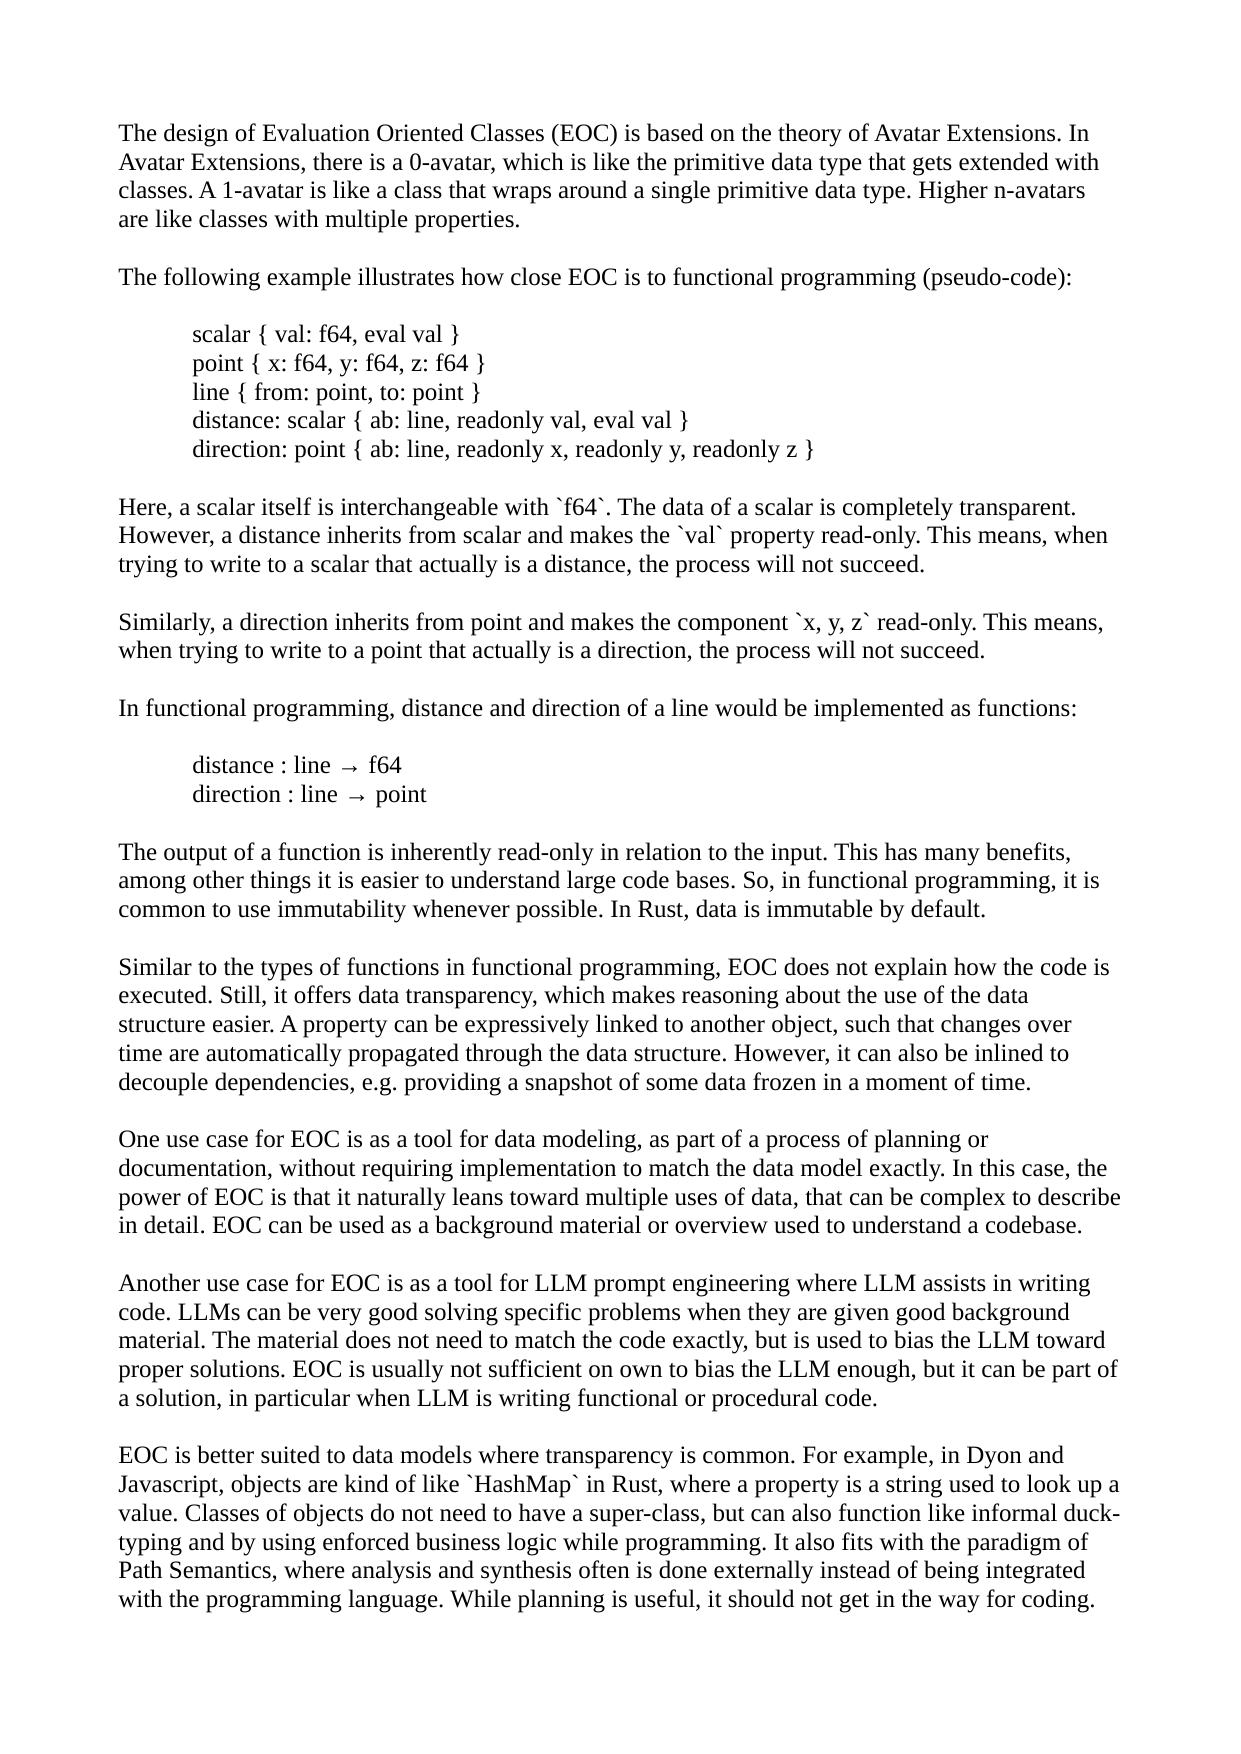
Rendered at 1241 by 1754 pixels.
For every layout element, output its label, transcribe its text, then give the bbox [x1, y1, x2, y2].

text Another use case for EOC is as a tool for LLM prompt engineering where LLM assists in writing code. LLMs can be very good solving specific problems when they are given good background material. The material does not need to match the code exactly, but is used to bias the LLM toward proper solutions. EOC is usually not sufficient on own to bias the LLM enough, but it can be part of a solution, in particular when LLM is writing functional or procedural code. [118, 1268, 1122, 1412]
text line { from: point, to: point } [118, 377, 1122, 406]
text In functional programming, distance and direction of a line would be implemented as functions: [118, 693, 1122, 722]
text The output of a function is inherently read-only in relation to the input. This has many benefits, among other things it is easier to understand large code bases. So, in functional programming, it is common to use immutability whenever possible. In Rust, data is immutable by default. [118, 837, 1122, 923]
text Here, a scalar itself is interchangeable with `f64`. The data of a scalar is completely transparent. However, a distance inherits from scalar and makes the `val` property read-only. This means, when trying to write to a scalar that actually is a distance, the process will not succeed. [118, 492, 1122, 578]
text Similarly, a direction inherits from point and makes the component `x, y, z` read-only. This means, when trying to write to a point that actually is a direction, the process will not succeed. [118, 607, 1122, 664]
text The design of Evaluation Oriented Classes (EOC) is based on the theory of Avatar Extensions. In Avatar Extensions, there is a 0-avatar, which is like the primitive data type that gets extended with classes. A 1-avatar is like a class that wraps around a single primitive data type. Higher n-avatars are like classes with multiple properties. [118, 118, 1122, 233]
text distance: scalar { ab: line, readonly val, eval val } [118, 406, 1122, 434]
text direction: point { ab: line, readonly x, readonly y, readonly z } [118, 434, 1122, 463]
text scalar { val: f64, eval val } [118, 319, 1122, 348]
text Similar to the types of functions in functional programming, EOC does not explain how the code is executed. Still, it offers data transparency, which makes reasoning about the use of the data structure easier. A property can be expressively linked to another object, such that changes over time are automatically propagated through the data structure. However, it can also be inlined to decouple dependencies, e.g. providing a snapshot of some data frozen in a moment of time. [118, 952, 1122, 1096]
text The following example illustrates how close EOC is to functional programming (pseudo-code): [118, 262, 1122, 291]
text direction : line → point [118, 779, 1122, 808]
text distance : line → f64 [118, 751, 1122, 779]
text point { x: f64, y: f64, z: f64 } [118, 348, 1122, 377]
text EOC is better suited to data models where transparency is common. For example, in Dyon and Javascript, objects are kind of like `HashMap` in Rust, where a property is a string used to look up a value. Classes of objects do not need to have a super-class, but can also function like informal duck-typing and by using enforced business logic while programming. It also fits with the paradigm of Path Semantics, where analysis and synthesis often is done externally instead of being integrated with the programming language. While planning is useful, it should not get in the way for coding. [118, 1441, 1122, 1613]
text One use case for EOC is as a tool for data modeling, as part of a process of planning or documentation, without requiring implementation to match the data model exactly. In this case, the power of EOC is that it naturally leans toward multiple uses of data, that can be complex to describe in detail. EOC can be used as a background material or overview used to understand a codebase. [118, 1124, 1122, 1239]
